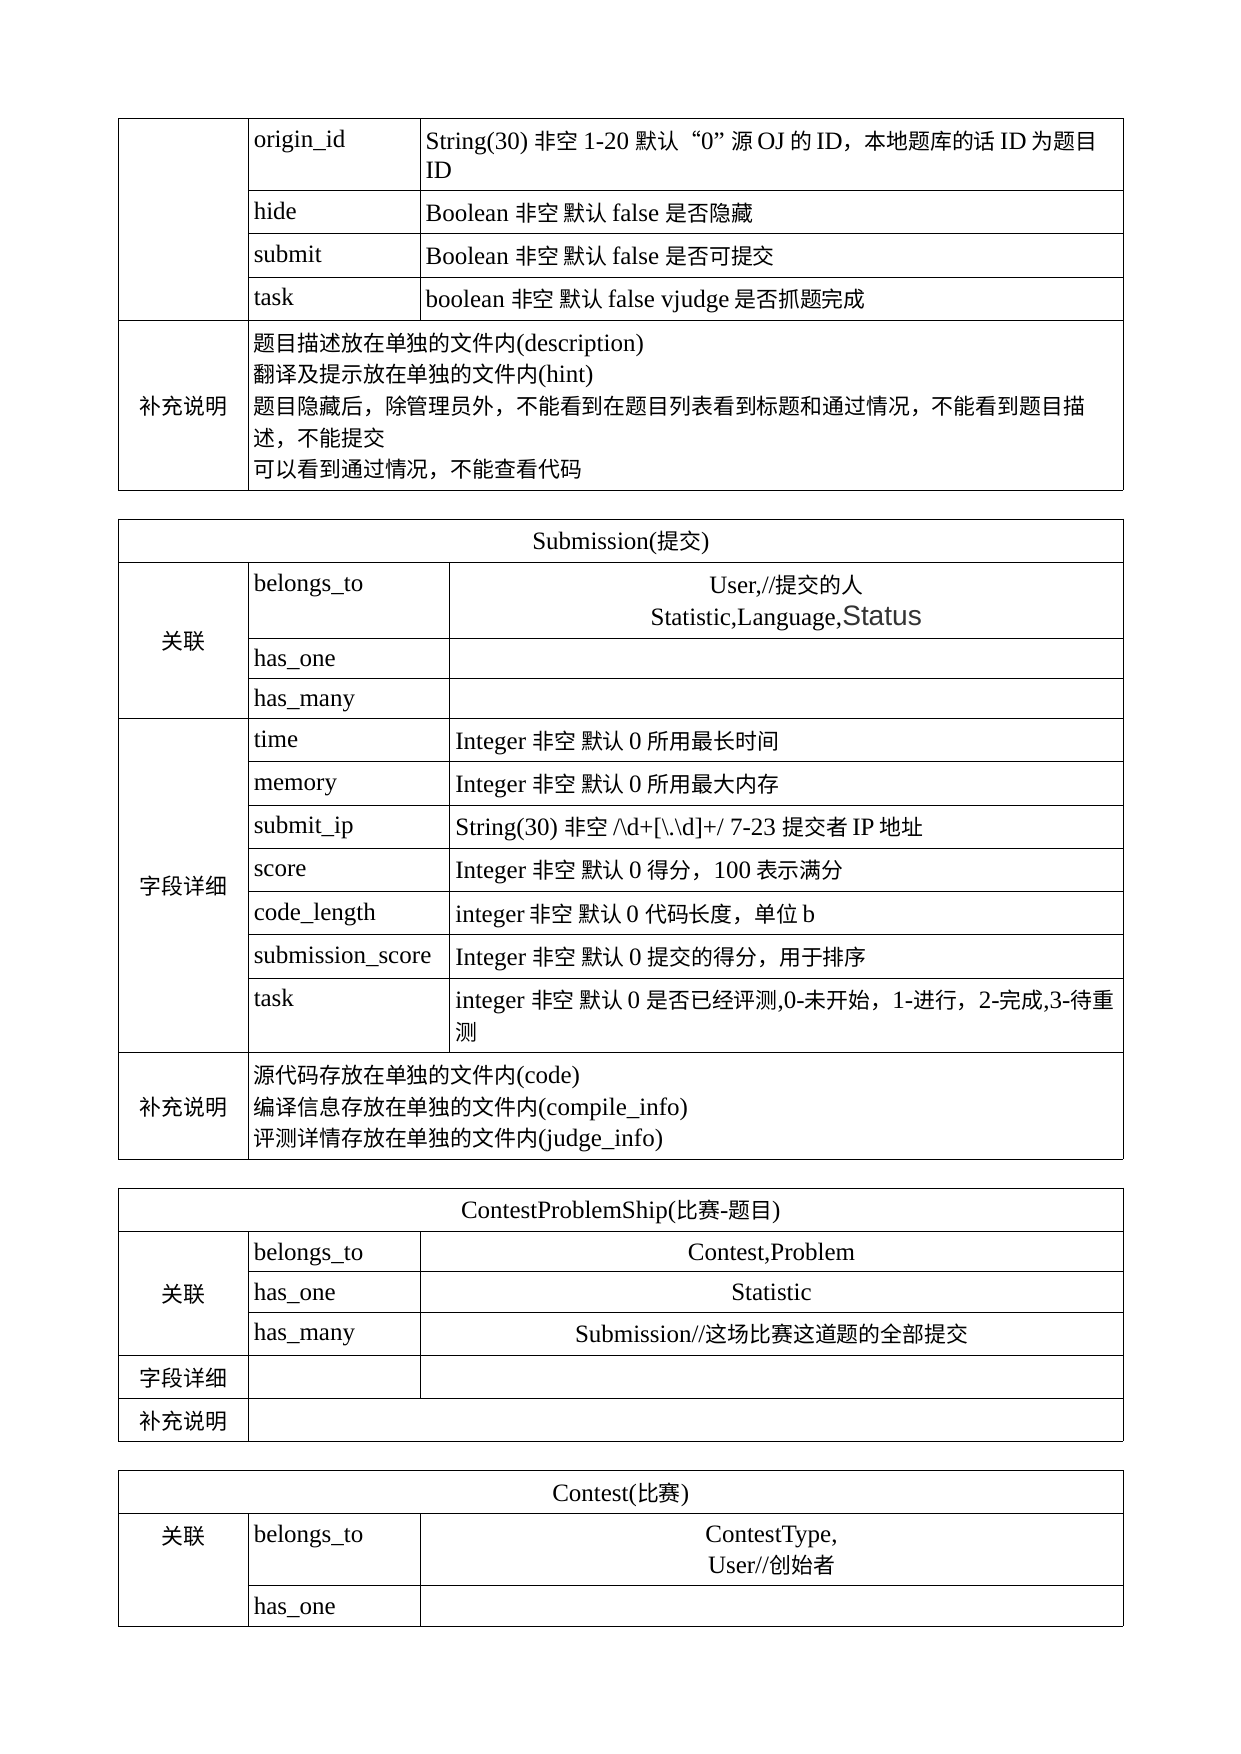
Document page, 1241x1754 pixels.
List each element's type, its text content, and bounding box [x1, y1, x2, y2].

table_cell hide [249, 191, 420, 233]
table_cell Submission//这场比赛这道题的全部提交 [421, 1313, 1123, 1355]
table_cell 源代码存放在单独的文件内(code) 编译信息存放在单独的文件内(compile_info) 评测详情存放在单独的文件内(judge_info) [249, 1053, 1123, 1159]
table_cell [249, 1356, 420, 1398]
table_cell belongs_to [249, 1232, 420, 1271]
table_cell [450, 679, 1123, 718]
table_cell memory [249, 762, 449, 804]
table_cell 补充说明 [119, 1399, 248, 1441]
table_cell submit_ip [249, 806, 449, 848]
table_cell [421, 1356, 1123, 1398]
table_cell Integer 非空 默认0 提交的得分，用于排序 [450, 935, 1123, 977]
table_cell 题目描述放在单独的文件内(description) 翻译及提示放在单独的文件内(hint) 题目隐藏后，除管理员外，不能看到在题目列表看到标题和通过情况，不能看到题目描述，不能提交 可以看到通过情况，不能查看代码 [249, 321, 1123, 490]
table_cell has_one [249, 639, 449, 678]
table_cell 补充说明 [119, 321, 248, 490]
table_cell has_many [249, 1313, 420, 1355]
table_cell Contest,Problem [421, 1232, 1123, 1271]
table_cell submit [249, 234, 420, 277]
table_cell task [249, 979, 449, 1052]
table_cell String(30) 非空 /\d+[\.\d]+/ 7-23 提交者IP地址 [450, 806, 1123, 848]
table_cell has_one [249, 1586, 420, 1626]
table_cell 字段详细 [119, 1356, 248, 1398]
table_cell 关联 [119, 1232, 248, 1355]
table_cell 关联 [119, 1514, 248, 1626]
table_cell boolean 非空 默认false vjudge是否抓题完成 [421, 278, 1123, 320]
table_cell Integer 非空 默认0 所用最大内存 [450, 762, 1123, 804]
table_header Contest(比赛) [119, 1471, 1123, 1513]
table_cell 关联 [119, 563, 248, 718]
table_cell 字段详细 [119, 719, 248, 1052]
table_cell time [249, 719, 449, 761]
table_cell [421, 1586, 1123, 1626]
table_cell 补充说明 [119, 1053, 248, 1159]
table_header Submission(提交) [119, 520, 1123, 562]
table_cell submission_score [249, 935, 449, 977]
table_cell [249, 1399, 1123, 1441]
table_cell Integer 非空 默认0 所用最长时间 [450, 719, 1123, 761]
table_cell belongs_to [249, 563, 449, 637]
table_cell Integer 非空 默认0 得分，100表示满分 [450, 849, 1123, 891]
table_cell ContestType, User//创始者 [421, 1514, 1123, 1585]
table_cell has_one [249, 1272, 420, 1312]
table_cell Boolean 非空 默认false 是否可提交 [421, 234, 1123, 277]
table_cell Boolean 非空 默认false 是否隐藏 [421, 191, 1123, 233]
table_cell integer 非空 默认0 是否已经评测,0-未开始，1-进行，2-完成,3-待重测 [450, 979, 1123, 1052]
table_header ContestProblemShip(比赛-题目) [119, 1189, 1123, 1231]
table_cell [450, 639, 1123, 678]
table_cell code_length [249, 892, 449, 934]
table_cell integer非空 默认0 代码长度，单位b [450, 892, 1123, 934]
table_cell belongs_to [249, 1514, 420, 1585]
table_cell String(30) 非空 1-20 默认“0” 源OJ的ID，本地题库的话ID为题目ID [421, 119, 1123, 190]
table_cell Statistic [421, 1272, 1123, 1312]
table_cell origin_id [249, 119, 420, 190]
table_cell score [249, 849, 449, 891]
table_cell [119, 119, 248, 320]
table_cell has_many [249, 679, 449, 718]
table_cell task [249, 278, 420, 320]
table_cell User,//提交的人 Statistic,Language,Status [450, 563, 1123, 637]
